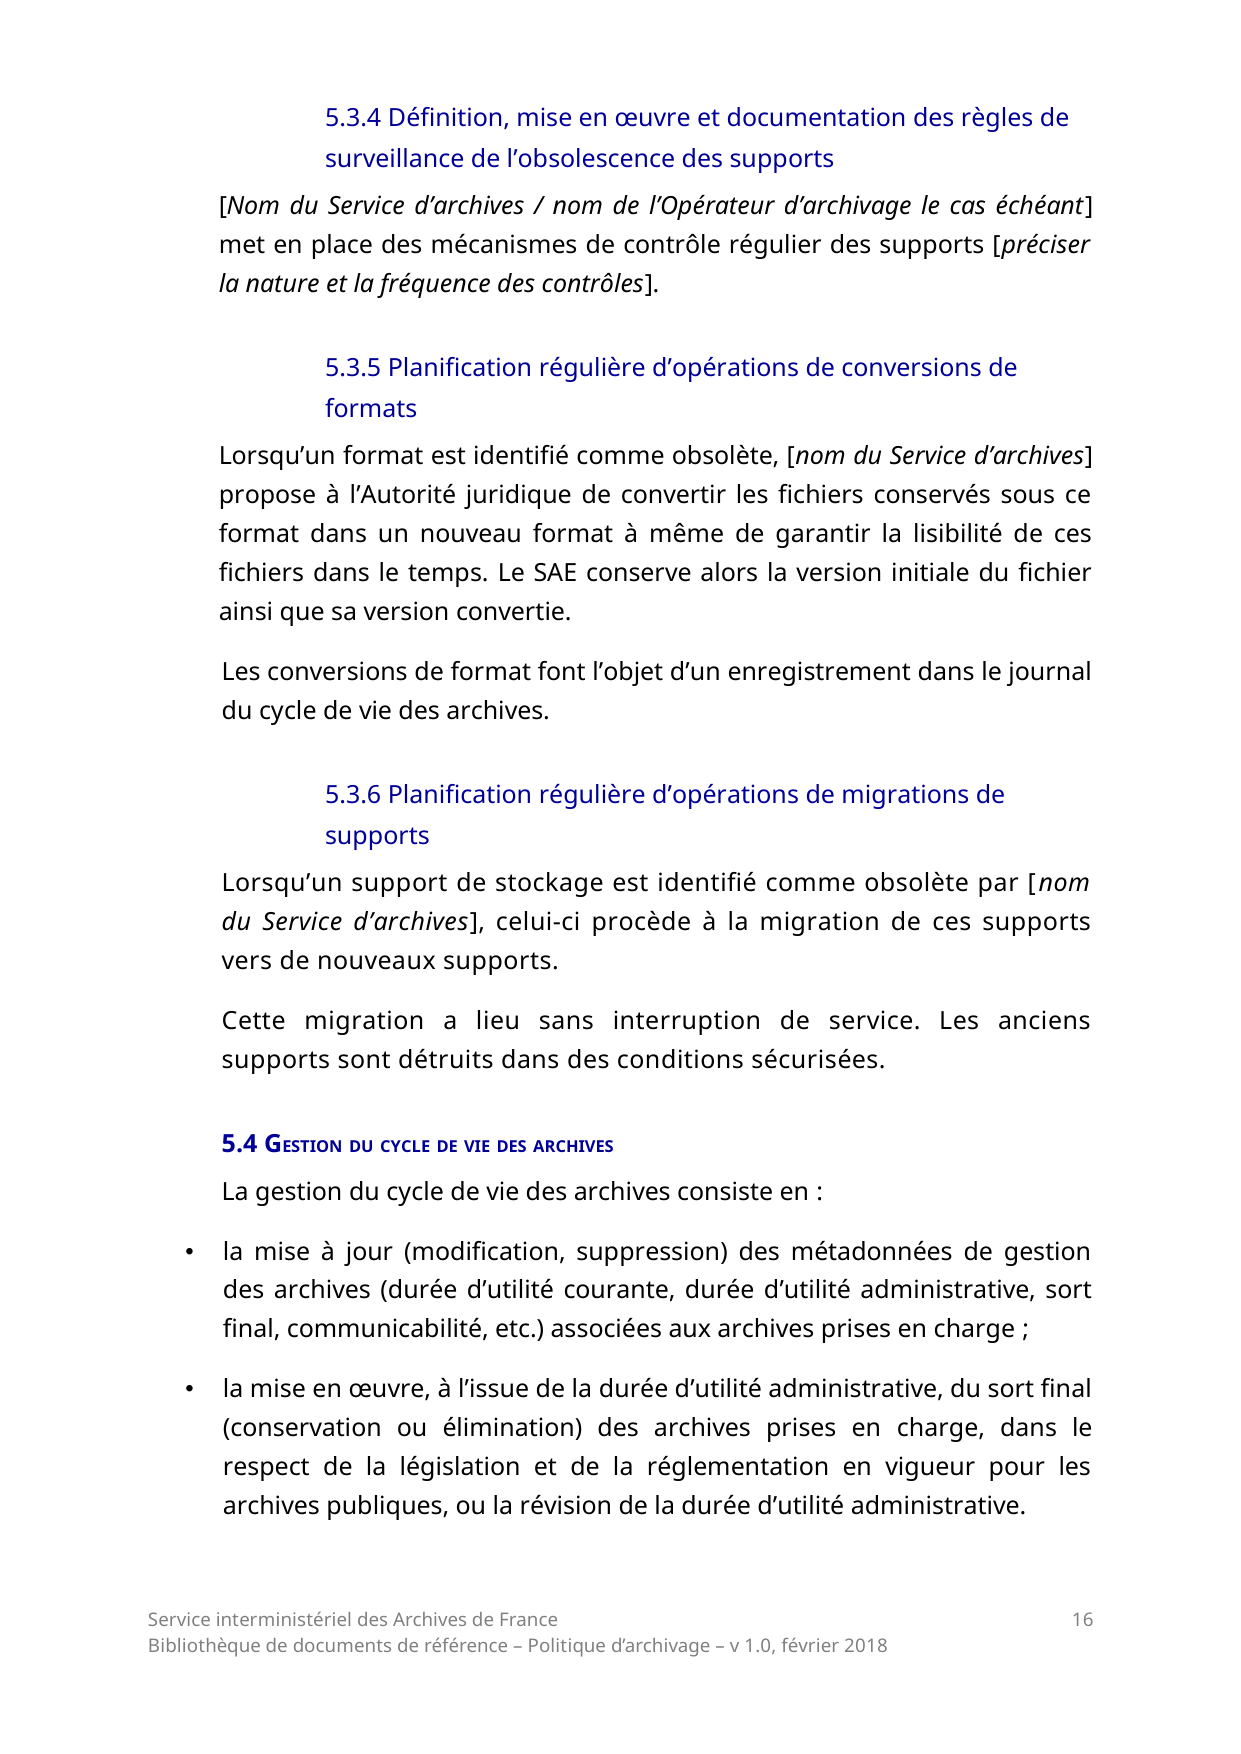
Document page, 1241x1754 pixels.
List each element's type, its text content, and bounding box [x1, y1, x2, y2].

list [Nom du Service d’archives / nom de l’Opérateur d’archivage le cas échéant] met en place des mécanismes de contrôle régulier des supports [préciser la nature et la fréquence des contrôles]. [218, 188, 1093, 299]
subtitle 5.3.4 Définition, mise en œuvre et documentation des règles de surveillance de l’obsolescence des supports [325, 100, 1093, 174]
subtitle 5.3.6 Planification régulière d’opérations de migrations de supports [325, 777, 1093, 852]
text La gestion du cycle de vie des archives consiste en : [221, 1174, 1093, 1208]
list la mise à jour (modification, suppression) des métadonnées de gestion des archives (durée d’utilité courante, durée d’utilité administrative, sort final, communicabilité, etc.) associées aux archives prises en charge ; [185, 1233, 1093, 1345]
subtitle 5.4 Gestion du cycle de vie des archives [221, 1126, 1093, 1160]
text Les conversions de format font l’objet d’un enregistrement dans le journal du cycle de vie des archives. [221, 654, 1093, 727]
list la mise en œuvre, à l’issue de la durée d’utilité administrative, du sort final (conservation ou élimination) des archives prises en charge, dans le respect de la législation et de la réglementation en vigueur pour les archives publiques, ou la révision de la durée d’utilité administrative. [185, 1371, 1093, 1522]
list Lorsqu’un format est identifié comme obsolète, [nom du Service d’archives] propose à l’Autorité juridique de convertir les fichiers conservés sous ce format dans un nouveau format à même de garantir la lisibilité de ces fichiers dans le temps. Le SAE conserve alors la version initiale du fichier ainsi que sa version convertie. [218, 438, 1093, 628]
text Lorsqu’un support de stockage est identifié comme obsolète par [nom du Service d’archives], celui-ci procède à la migration de ces supports vers de nouveaux supports. [221, 865, 1093, 977]
subtitle 5.3.5 Planification régulière d’opérations de conversions de formats [325, 350, 1093, 425]
text Cette migration a lieu sans interruption de service. Les anciens supports sont détruits dans des conditions sécurisées. [221, 1003, 1093, 1076]
